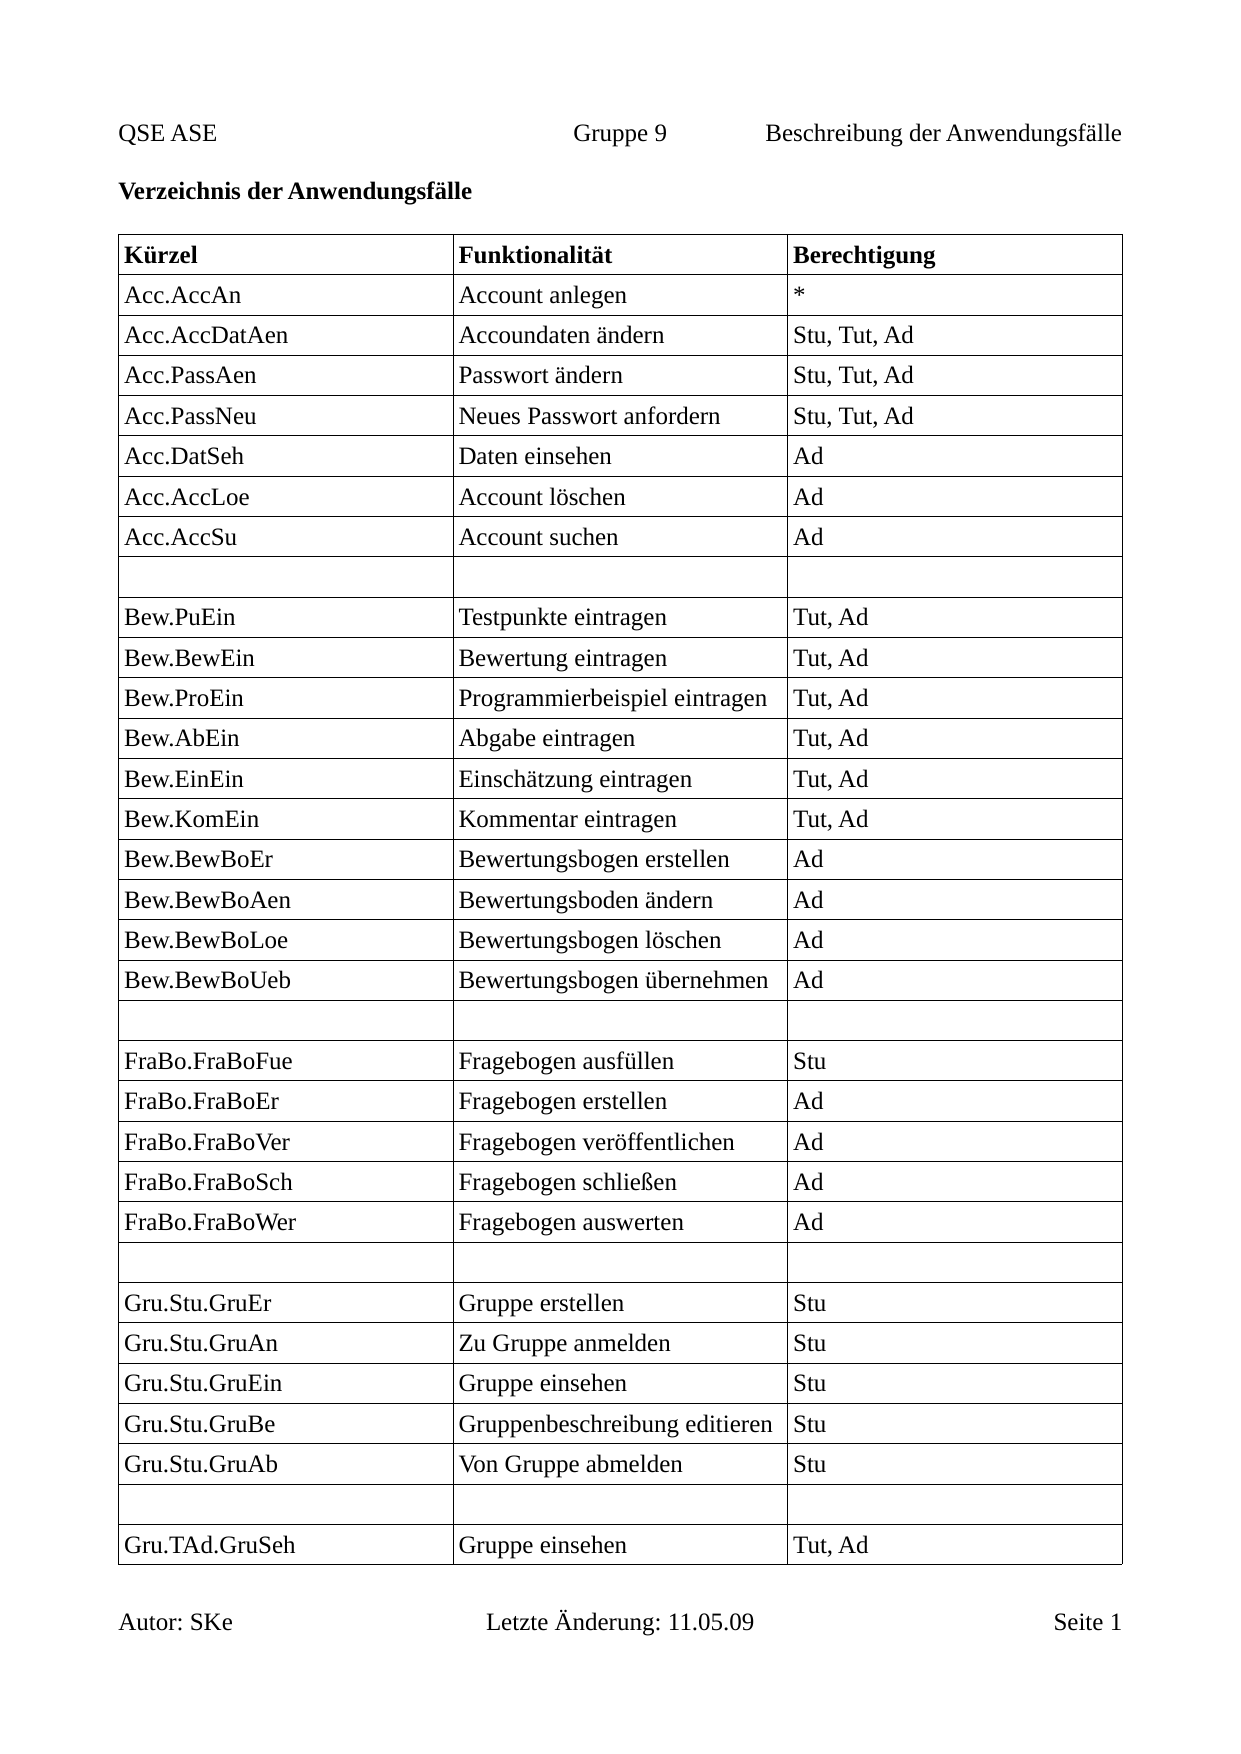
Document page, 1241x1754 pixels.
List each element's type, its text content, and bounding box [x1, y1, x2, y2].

table_cell Ad [788, 517, 1122, 556]
table_cell Tut, Ad [788, 799, 1122, 838]
table_cell FraBo.FraBoWer [119, 1202, 453, 1242]
table_cell FraBo.FraBoVer [119, 1122, 453, 1161]
table_cell Ad [788, 961, 1122, 1000]
table_cell FraBo.FraBoSch [119, 1162, 453, 1201]
table_cell Ad [788, 1122, 1122, 1161]
table_cell Stu, Tut, Ad [788, 396, 1122, 435]
table_cell Daten einsehen [454, 436, 787, 476]
table_cell Neues Passwort anfordern [454, 396, 787, 435]
table_cell Tut, Ad [788, 719, 1122, 758]
table_cell Bew.BewEin [119, 638, 453, 677]
table_cell FraBo.FraBoFue [119, 1041, 453, 1080]
table_cell Tut, Ad [788, 678, 1122, 718]
table_cell Von Gruppe abmelden [454, 1444, 787, 1483]
table_cell Ad [788, 1081, 1122, 1121]
table_cell Ad [788, 840, 1122, 879]
table_cell Zu Gruppe anmelden [454, 1323, 787, 1363]
table_cell Bew.EinEin [119, 759, 453, 798]
table_cell [788, 1485, 1122, 1524]
table_cell [788, 1243, 1122, 1282]
table_header Berechtigung [788, 235, 1122, 274]
table_cell Acc.AccAn [119, 275, 453, 314]
table_cell [454, 557, 787, 597]
table_cell Bew.BewBoEr [119, 840, 453, 879]
table_cell Account löschen [454, 477, 787, 516]
table_cell * [788, 275, 1122, 314]
table_cell Bewertungsboden ändern [454, 880, 787, 919]
table_cell Account anlegen [454, 275, 787, 314]
table_cell Ad [788, 880, 1122, 919]
table_cell Stu [788, 1041, 1122, 1080]
table_cell Gru.Stu.GruEin [119, 1364, 453, 1403]
table_header Funktionalität [454, 235, 787, 274]
table_cell Stu [788, 1444, 1122, 1483]
table_cell [119, 1485, 453, 1524]
table_cell Bew.BewBoUeb [119, 961, 453, 1000]
table_cell Stu [788, 1404, 1122, 1443]
table_cell Gru.Stu.GruAb [119, 1444, 453, 1483]
table_cell [454, 1485, 787, 1524]
table_cell Bewertungsbogen übernehmen [454, 961, 787, 1000]
table_cell Acc.DatSeh [119, 436, 453, 476]
table_cell Accoundaten ändern [454, 316, 787, 355]
table_cell [119, 1243, 453, 1282]
table_cell Einschätzung eintragen [454, 759, 787, 798]
table_cell Bew.AbEin [119, 719, 453, 758]
table_cell Gruppe erstellen [454, 1283, 787, 1322]
table_cell Ad [788, 1202, 1122, 1242]
table_cell Stu, Tut, Ad [788, 356, 1122, 395]
table_cell Ad [788, 477, 1122, 516]
table_cell Bewertungsbogen erstellen [454, 840, 787, 879]
table_cell Stu [788, 1323, 1122, 1363]
table_cell [119, 557, 453, 597]
table_cell Bew.BewBoAen [119, 880, 453, 919]
table_cell Stu [788, 1283, 1122, 1322]
table_cell Bew.BewBoLoe [119, 920, 453, 959]
table_cell Fragebogen erstellen [454, 1081, 787, 1121]
table_cell [788, 557, 1122, 597]
table_cell Tut, Ad [788, 759, 1122, 798]
table_cell Ad [788, 920, 1122, 959]
table_cell Ad [788, 1162, 1122, 1201]
table_cell Bew.KomEin [119, 799, 453, 838]
table_cell Gruppenbeschreibung editieren [454, 1404, 787, 1443]
text Verzeichnis der Anwendungsfälle [118, 176, 1122, 205]
table_cell FraBo.FraBoEr [119, 1081, 453, 1121]
table_cell Abgabe eintragen [454, 719, 787, 758]
table_cell Gru.Stu.GruEr [119, 1283, 453, 1322]
table_cell Programmierbeispiel eintragen [454, 678, 787, 718]
table_cell Gru.Stu.GruAn [119, 1323, 453, 1363]
table_cell Fragebogen auswerten [454, 1202, 787, 1242]
table_cell Acc.PassAen [119, 356, 453, 395]
table_cell Bewertung eintragen [454, 638, 787, 677]
table_cell Bewertungsbogen löschen [454, 920, 787, 959]
table_cell Tut, Ad [788, 598, 1122, 637]
table_cell [454, 1001, 787, 1040]
table_cell Bew.ProEin [119, 678, 453, 718]
table_cell Fragebogen veröffentlichen [454, 1122, 787, 1161]
table_cell Testpunkte eintragen [454, 598, 787, 637]
table_cell Fragebogen ausfüllen [454, 1041, 787, 1080]
table_header Kürzel [119, 235, 453, 274]
table_cell Acc.PassNeu [119, 396, 453, 435]
table_cell Stu [788, 1364, 1122, 1403]
table_cell [454, 1243, 787, 1282]
table_cell Acc.AccDatAen [119, 316, 453, 355]
table_cell Acc.AccLoe [119, 477, 453, 516]
table_cell Fragebogen schließen [454, 1162, 787, 1201]
table_cell [788, 1001, 1122, 1040]
table_cell [119, 1001, 453, 1040]
table_cell Account suchen [454, 517, 787, 556]
table_cell Gru.TAd.GruSeh [119, 1525, 453, 1564]
table_cell Tut, Ad [788, 1525, 1122, 1564]
table_cell Tut, Ad [788, 638, 1122, 677]
table_cell Passwort ändern [454, 356, 787, 395]
table_cell Acc.AccSu [119, 517, 453, 556]
table_cell Ad [788, 436, 1122, 476]
table_cell Kommentar eintragen [454, 799, 787, 838]
table_cell Gruppe einsehen [454, 1364, 787, 1403]
table_cell Stu, Tut, Ad [788, 316, 1122, 355]
table_cell Gruppe einsehen [454, 1525, 787, 1564]
table_cell Bew.PuEin [119, 598, 453, 637]
table_cell Gru.Stu.GruBe [119, 1404, 453, 1443]
